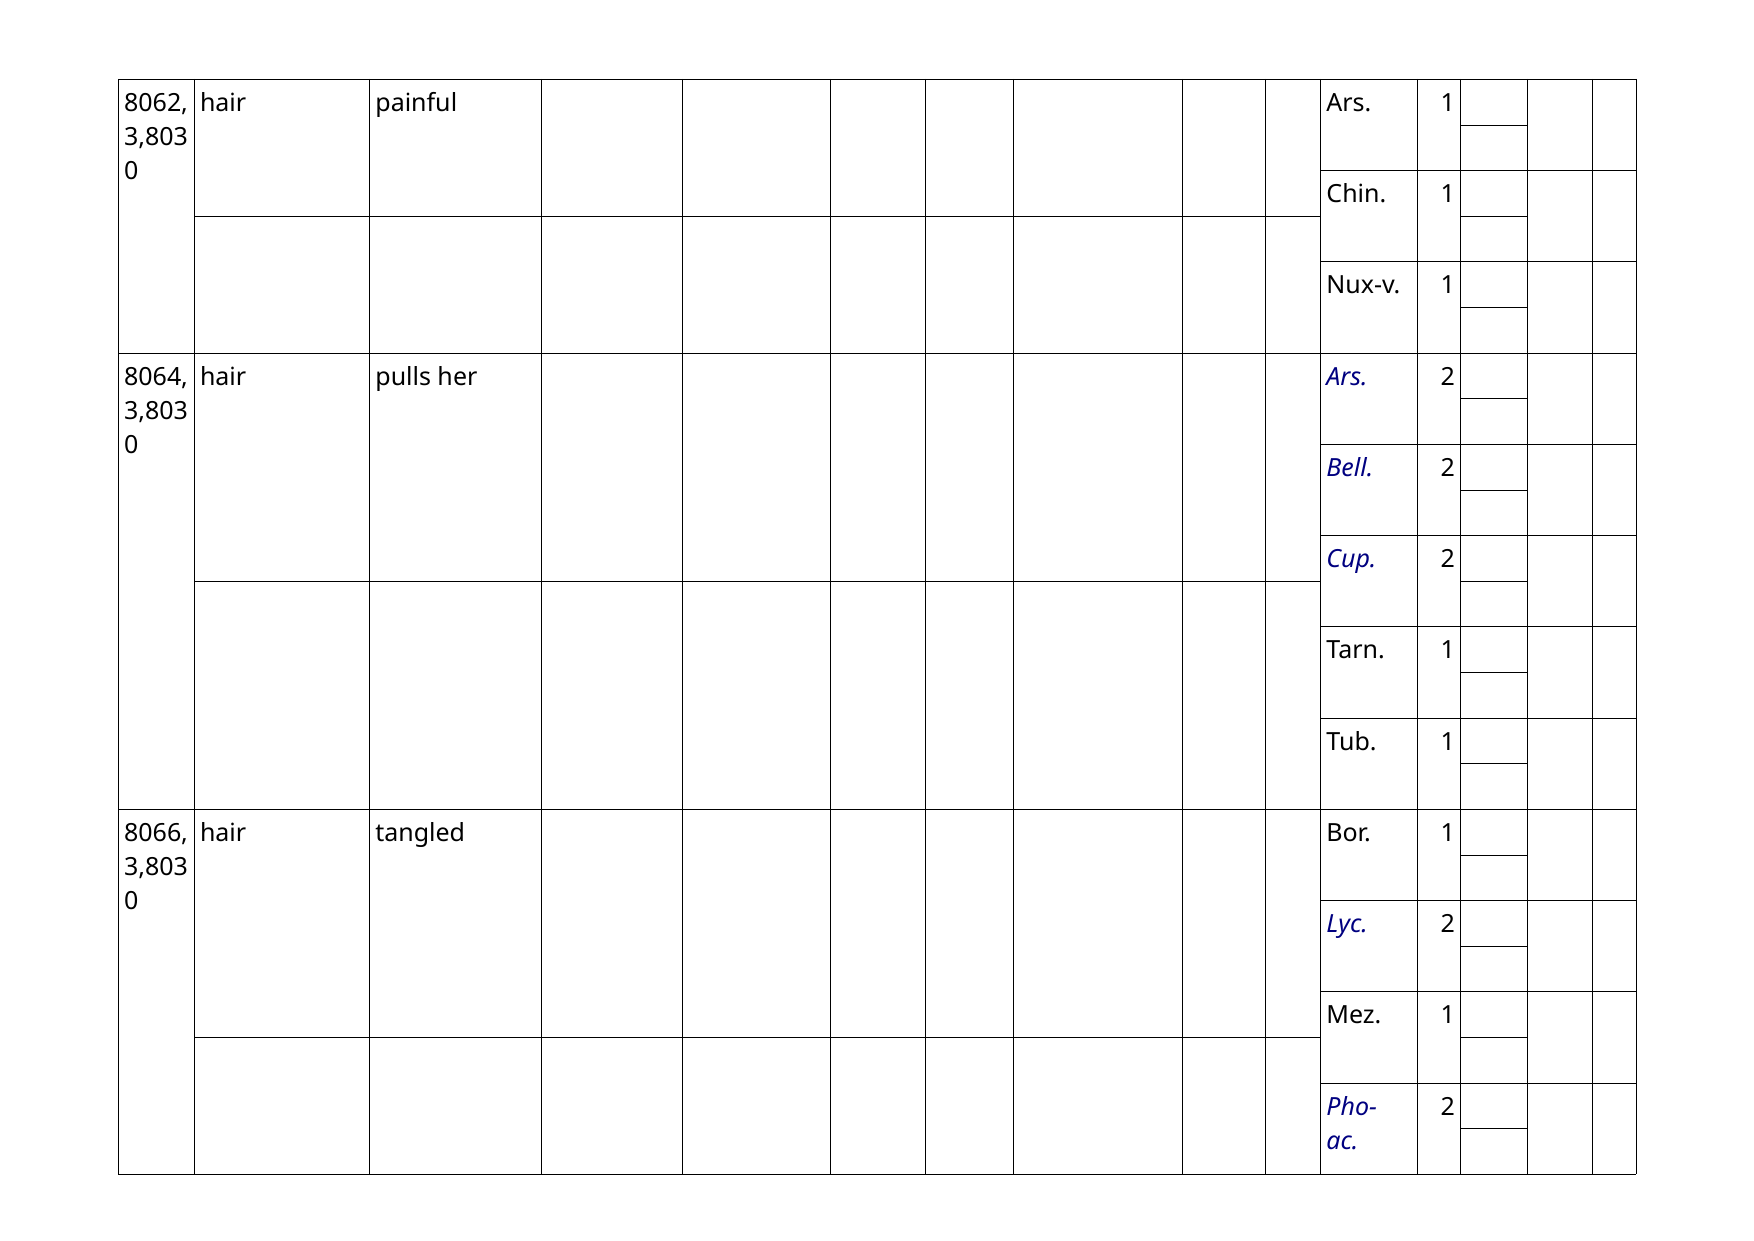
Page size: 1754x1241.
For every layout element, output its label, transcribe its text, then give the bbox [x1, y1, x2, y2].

table_cell hair [195, 810, 369, 1037]
table_cell [1461, 810, 1527, 854]
table_cell [831, 1038, 925, 1174]
table_cell [1461, 764, 1527, 809]
table_cell 2 [1418, 901, 1460, 991]
table_cell [1528, 810, 1592, 900]
table_cell Ars. [1321, 354, 1417, 444]
table_cell [926, 810, 1013, 1037]
table_cell [1593, 171, 1636, 261]
table_cell [1461, 1084, 1527, 1128]
table_cell [1593, 810, 1636, 900]
table_cell [1528, 354, 1592, 444]
table_cell [1461, 1038, 1527, 1083]
table_cell [370, 1038, 541, 1174]
table_cell 8064,3,8030 [119, 354, 194, 809]
table_cell [683, 1038, 830, 1174]
table_cell 1 [1418, 992, 1460, 1083]
table_cell [1014, 354, 1182, 581]
table_cell [1014, 80, 1182, 216]
table_cell [1593, 80, 1636, 170]
table_cell [1461, 308, 1527, 353]
table_cell [1183, 217, 1265, 353]
table_cell [1461, 582, 1527, 626]
table_cell [1266, 582, 1320, 809]
table_cell pulls her [370, 354, 541, 581]
table_cell [683, 354, 830, 581]
table_cell [195, 1038, 369, 1174]
table_cell Nux-v. [1321, 262, 1417, 353]
table_cell [1461, 673, 1527, 718]
table_cell [1266, 80, 1320, 216]
table_cell [683, 582, 830, 809]
table_cell [1528, 80, 1592, 170]
table_cell [1461, 719, 1527, 763]
table_cell Chin. [1321, 171, 1417, 261]
table_cell [1593, 445, 1636, 535]
table_cell [1461, 1129, 1527, 1174]
table_cell [926, 354, 1013, 581]
table_cell [1593, 901, 1636, 991]
table_cell 1 [1418, 719, 1460, 809]
table_cell [1593, 354, 1636, 444]
table_cell [831, 582, 925, 809]
table_cell [1266, 217, 1320, 353]
table_cell 1 [1418, 80, 1460, 170]
table_cell Mez. [1321, 992, 1417, 1083]
table_cell [1266, 354, 1320, 581]
table_cell [1593, 262, 1636, 353]
table_cell [1461, 262, 1527, 307]
table_cell [542, 582, 682, 809]
table_cell [1183, 80, 1265, 216]
table_cell painful [370, 80, 541, 216]
table_cell [1528, 627, 1592, 718]
table_cell [1528, 171, 1592, 261]
table_cell [926, 217, 1013, 353]
table_cell [1014, 810, 1182, 1037]
table_cell [1461, 171, 1527, 216]
table_cell [1461, 80, 1527, 124]
table_cell [195, 217, 369, 353]
table_cell Cup. [1321, 536, 1417, 626]
table_cell [1183, 1038, 1265, 1174]
table_cell [831, 80, 925, 216]
table_cell [542, 217, 682, 353]
table_cell [1183, 582, 1265, 809]
table_cell [1461, 126, 1527, 170]
table_cell [1266, 1038, 1320, 1174]
table_cell [1528, 992, 1592, 1083]
table_cell [1461, 217, 1527, 261]
table_cell [1461, 947, 1527, 991]
table_cell 2 [1418, 1084, 1460, 1174]
table_cell [831, 217, 925, 353]
table_cell Lyc. [1321, 901, 1417, 991]
table_cell [1528, 719, 1592, 809]
table_cell [1461, 491, 1527, 535]
table_cell [1266, 810, 1320, 1037]
table_cell [542, 80, 682, 216]
table_cell [1593, 719, 1636, 809]
table_cell [1461, 399, 1527, 444]
table_cell [542, 354, 682, 581]
table_cell [370, 582, 541, 809]
table_cell Bell. [1321, 445, 1417, 535]
table_cell [831, 354, 925, 581]
table_cell Bor. [1321, 810, 1417, 900]
table_cell [1014, 1038, 1182, 1174]
table_cell [1593, 992, 1636, 1083]
table_cell [1461, 445, 1527, 489]
table_cell [926, 1038, 1013, 1174]
table_cell [542, 810, 682, 1037]
table_cell [1528, 1084, 1592, 1174]
table_cell Tub. [1321, 719, 1417, 809]
table_cell [1183, 810, 1265, 1037]
table_cell [1461, 627, 1527, 672]
table_cell [683, 217, 830, 353]
table_cell 1 [1418, 810, 1460, 900]
table_cell 8062,3,8030 [119, 80, 194, 353]
table_cell 2 [1418, 536, 1460, 626]
table_cell Pho-ac. [1321, 1084, 1417, 1174]
table_cell [1528, 445, 1592, 535]
table_cell [683, 80, 830, 216]
table_cell 2 [1418, 445, 1460, 535]
table_cell [195, 582, 369, 809]
table_cell [926, 582, 1013, 809]
table_cell [1461, 536, 1527, 581]
table_cell Tarn. [1321, 627, 1417, 718]
table_cell [1528, 536, 1592, 626]
table_cell 8066,3,8030 [119, 810, 194, 1174]
table_cell [1528, 901, 1592, 991]
table_cell tangled [370, 810, 541, 1037]
table_cell 1 [1418, 171, 1460, 261]
table_cell hair [195, 80, 369, 216]
table_cell Ars. [1321, 80, 1417, 170]
table_cell 1 [1418, 262, 1460, 353]
table_cell [1461, 354, 1527, 398]
table_cell [1014, 582, 1182, 809]
table_cell [1461, 901, 1527, 946]
table_cell [1528, 262, 1592, 353]
table_cell [1593, 1084, 1636, 1174]
table_cell [370, 217, 541, 353]
table_cell [1593, 536, 1636, 626]
table_cell [1014, 217, 1182, 353]
table_cell 1 [1418, 627, 1460, 718]
table_cell [1593, 627, 1636, 718]
table_cell 2 [1418, 354, 1460, 444]
table_cell hair [195, 354, 369, 581]
table_cell [1461, 856, 1527, 900]
table_cell [926, 80, 1013, 216]
table_cell [831, 810, 925, 1037]
table_cell [683, 810, 830, 1037]
table_cell [542, 1038, 682, 1174]
table_cell [1461, 992, 1527, 1037]
table_cell [1183, 354, 1265, 581]
